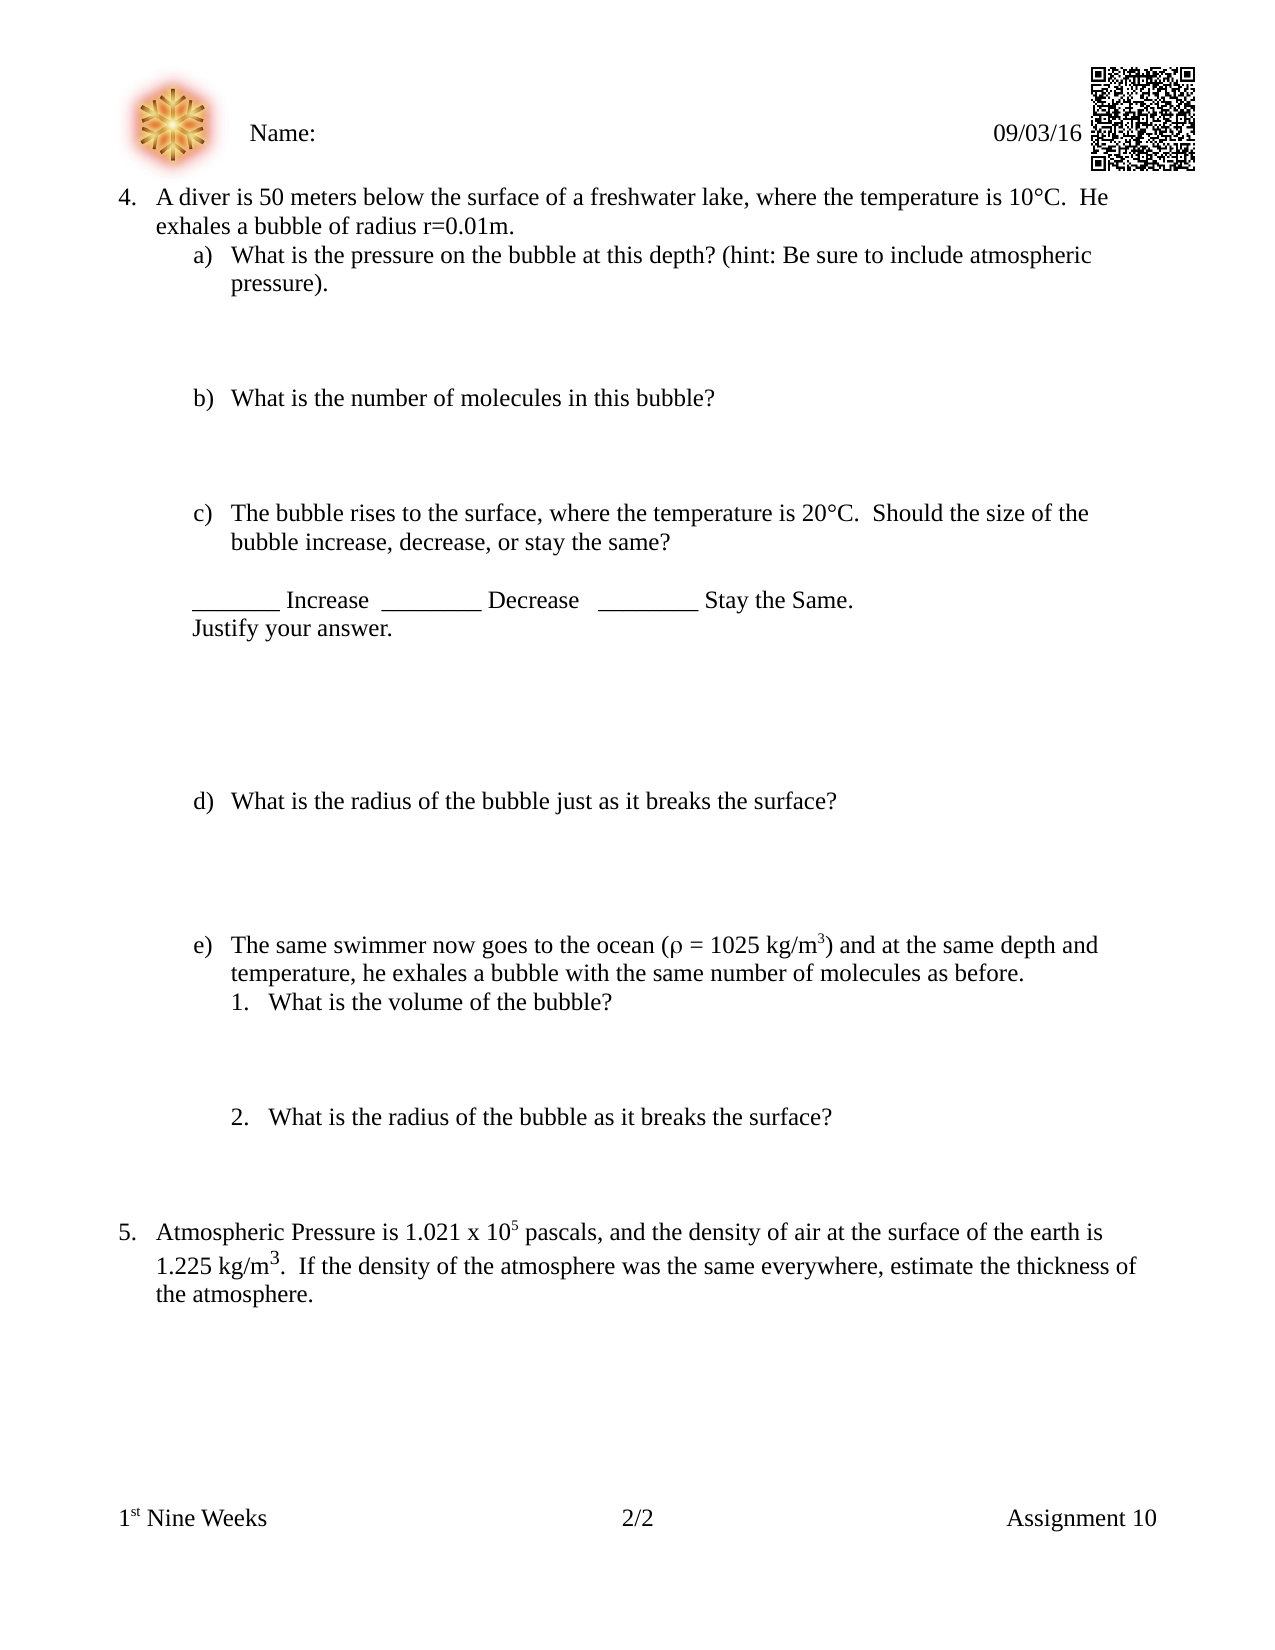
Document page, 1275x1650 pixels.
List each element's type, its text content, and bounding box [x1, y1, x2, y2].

list Atmospheric Pressure is 1.021 x 105 pascals, and the density of air at the surface of the earth is 1.225 kg/m3. If the density of the atmosphere was the same everywhere, estimate the thickness of the atmosphere. [118, 1217, 1157, 1308]
picture [116, 66, 229, 183]
list A diver is 50 meters below the surface of a freshwater lake, where the temperature is 10°C. He exhales a bubble of radius r=0.01m. [118, 176, 1157, 240]
list The same swimmer now goes to the ocean (r = 1025 kg/m3) and at the same depth and temperature, he exhales a bubble with the same number of molecules as before. [193, 930, 1157, 987]
list What is the radius of the bubble as it breaks the surface? [231, 1102, 1157, 1131]
text Justify your answer. [118, 613, 1157, 642]
list What is the radius of the bubble just as it breaks the surface? [193, 786, 1157, 815]
picture [1082, 58, 1203, 179]
list What is the pressure on the bubble at this depth? (hint: Be sure to include atmospheric pressure). [193, 240, 1157, 297]
list What is the number of molecules in this bubble? [193, 383, 1157, 412]
list What is the volume of the bubble? [231, 987, 1157, 1016]
text _______ Increase ________ Decrease ________ Stay the Same. [118, 585, 1157, 613]
list The bubble rises to the surface, where the temperature is 20°C. Should the size of the bubble increase, decrease, or stay the same? [193, 498, 1157, 556]
